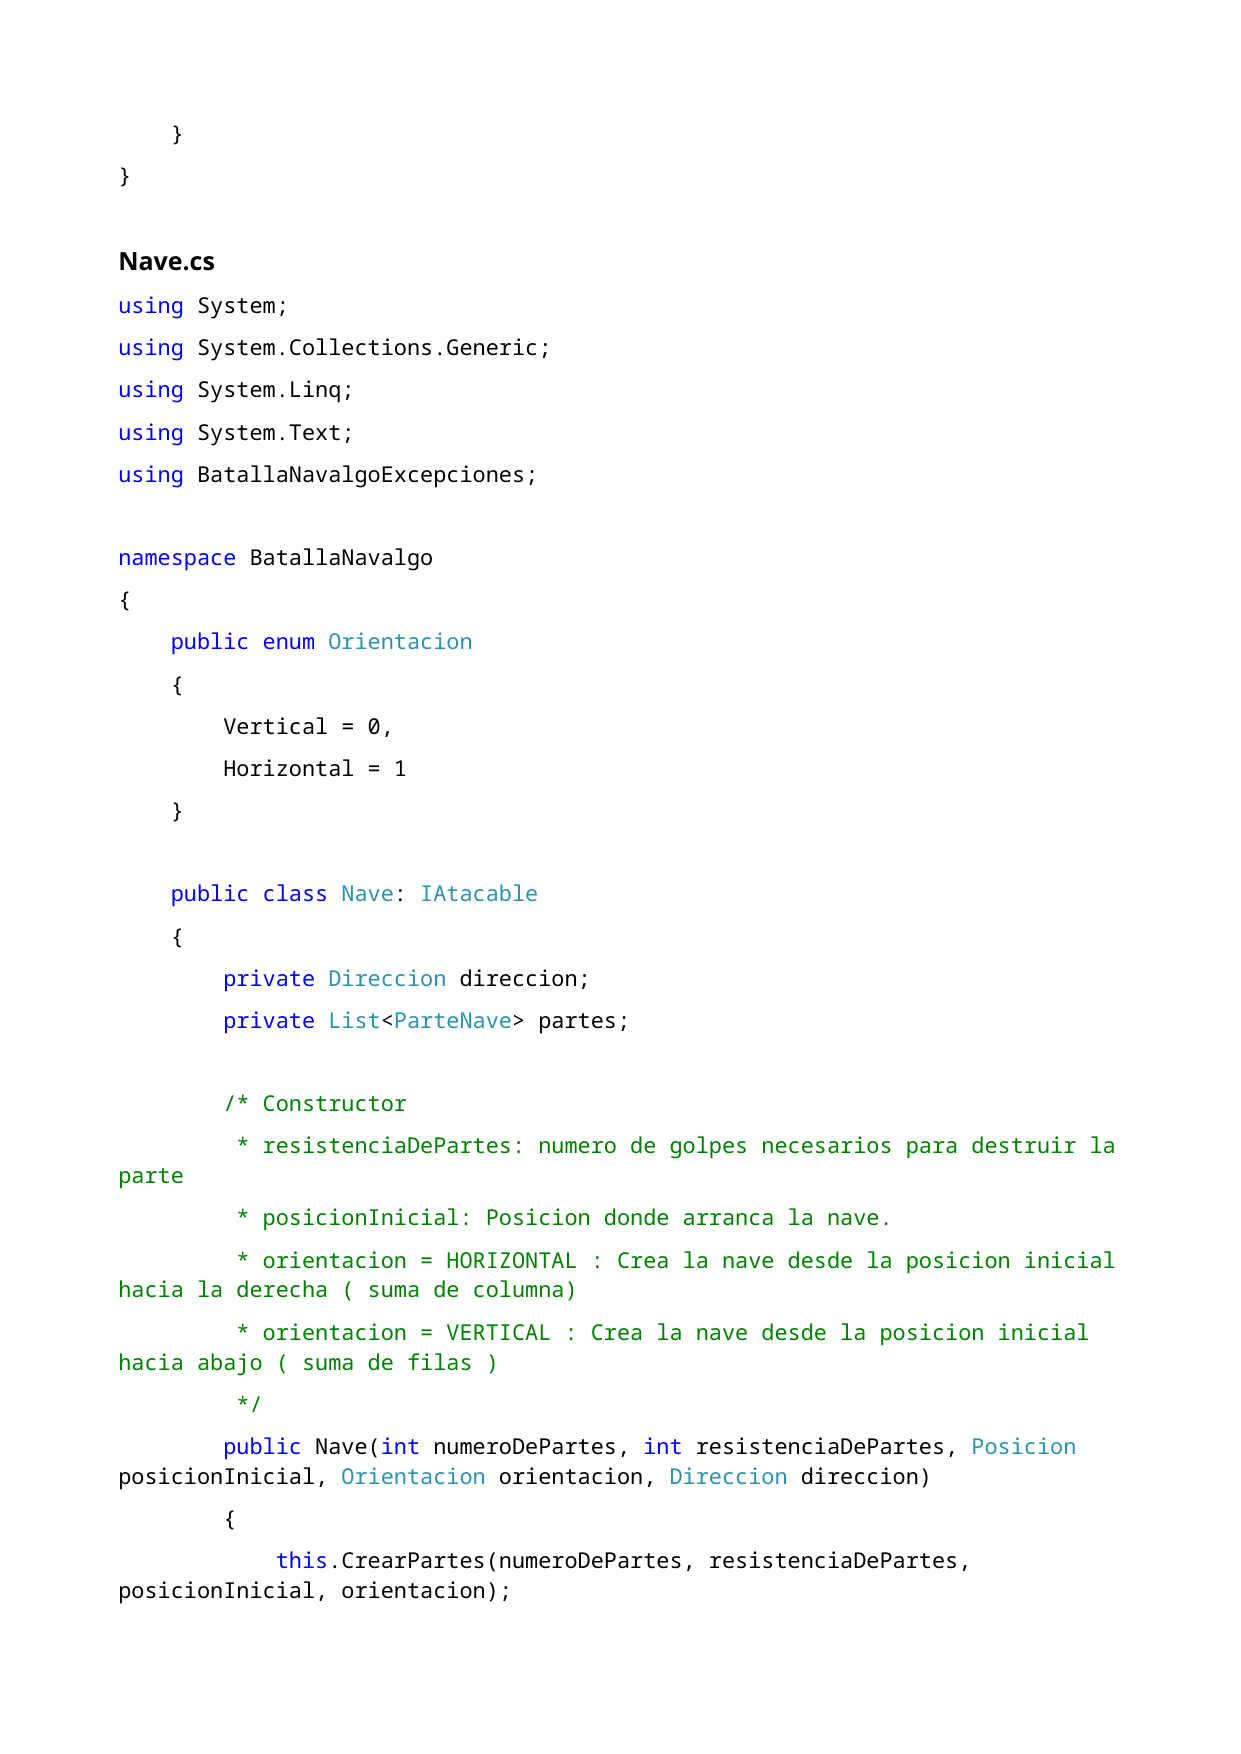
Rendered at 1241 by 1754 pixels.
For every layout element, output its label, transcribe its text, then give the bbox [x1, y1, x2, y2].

text } [118, 796, 1122, 825]
text namespace BatallaNavalgo [118, 542, 1122, 572]
text } [118, 118, 1122, 148]
text using System.Linq; [118, 374, 1122, 404]
text Horizontal = 1 [118, 753, 1122, 783]
text public enum Orientacion [118, 626, 1122, 656]
text private Direccion direccion; [118, 963, 1122, 993]
text this.CrearPartes(numeroDePartes, resistenciaDePartes, posicionInicial, orientacion); [118, 1546, 1122, 1605]
text using BatallaNavalgoExcepciones; [118, 459, 1122, 489]
text Vertical = 0, [118, 711, 1122, 741]
text { [118, 1503, 1122, 1533]
text * orientacion = VERTICAL : Crea la nave desde la posicion inicial hacia abajo ( suma de filas ) [118, 1317, 1122, 1376]
text using System; [118, 290, 1122, 319]
text /* Constructor [118, 1088, 1122, 1118]
text * orientacion = HORIZONTAL : Crea la nave desde la posicion inicial hacia la derecha ( suma de columna) [118, 1245, 1122, 1304]
text Nave.cs [118, 243, 1122, 277]
text using System.Text; [118, 417, 1122, 446]
text { [118, 669, 1122, 698]
text */ [118, 1389, 1122, 1419]
text using System.Collections.Generic; [118, 332, 1122, 362]
text * posicionInicial: Posicion donde arranca la nave. [118, 1202, 1122, 1232]
text { [118, 584, 1122, 614]
text private List<ParteNave> partes; [118, 1005, 1122, 1035]
text { [118, 921, 1122, 950]
text public class Nave: IAtacable [118, 878, 1122, 908]
text } [118, 160, 1122, 190]
text public Nave(int numeroDePartes, int resistenciaDePartes, Posicion posicionInicial, Orientacion orientacion, Direccion direccion) [118, 1431, 1122, 1491]
text * resistenciaDePartes: numero de golpes necesarios para destruir la parte [118, 1130, 1122, 1190]
